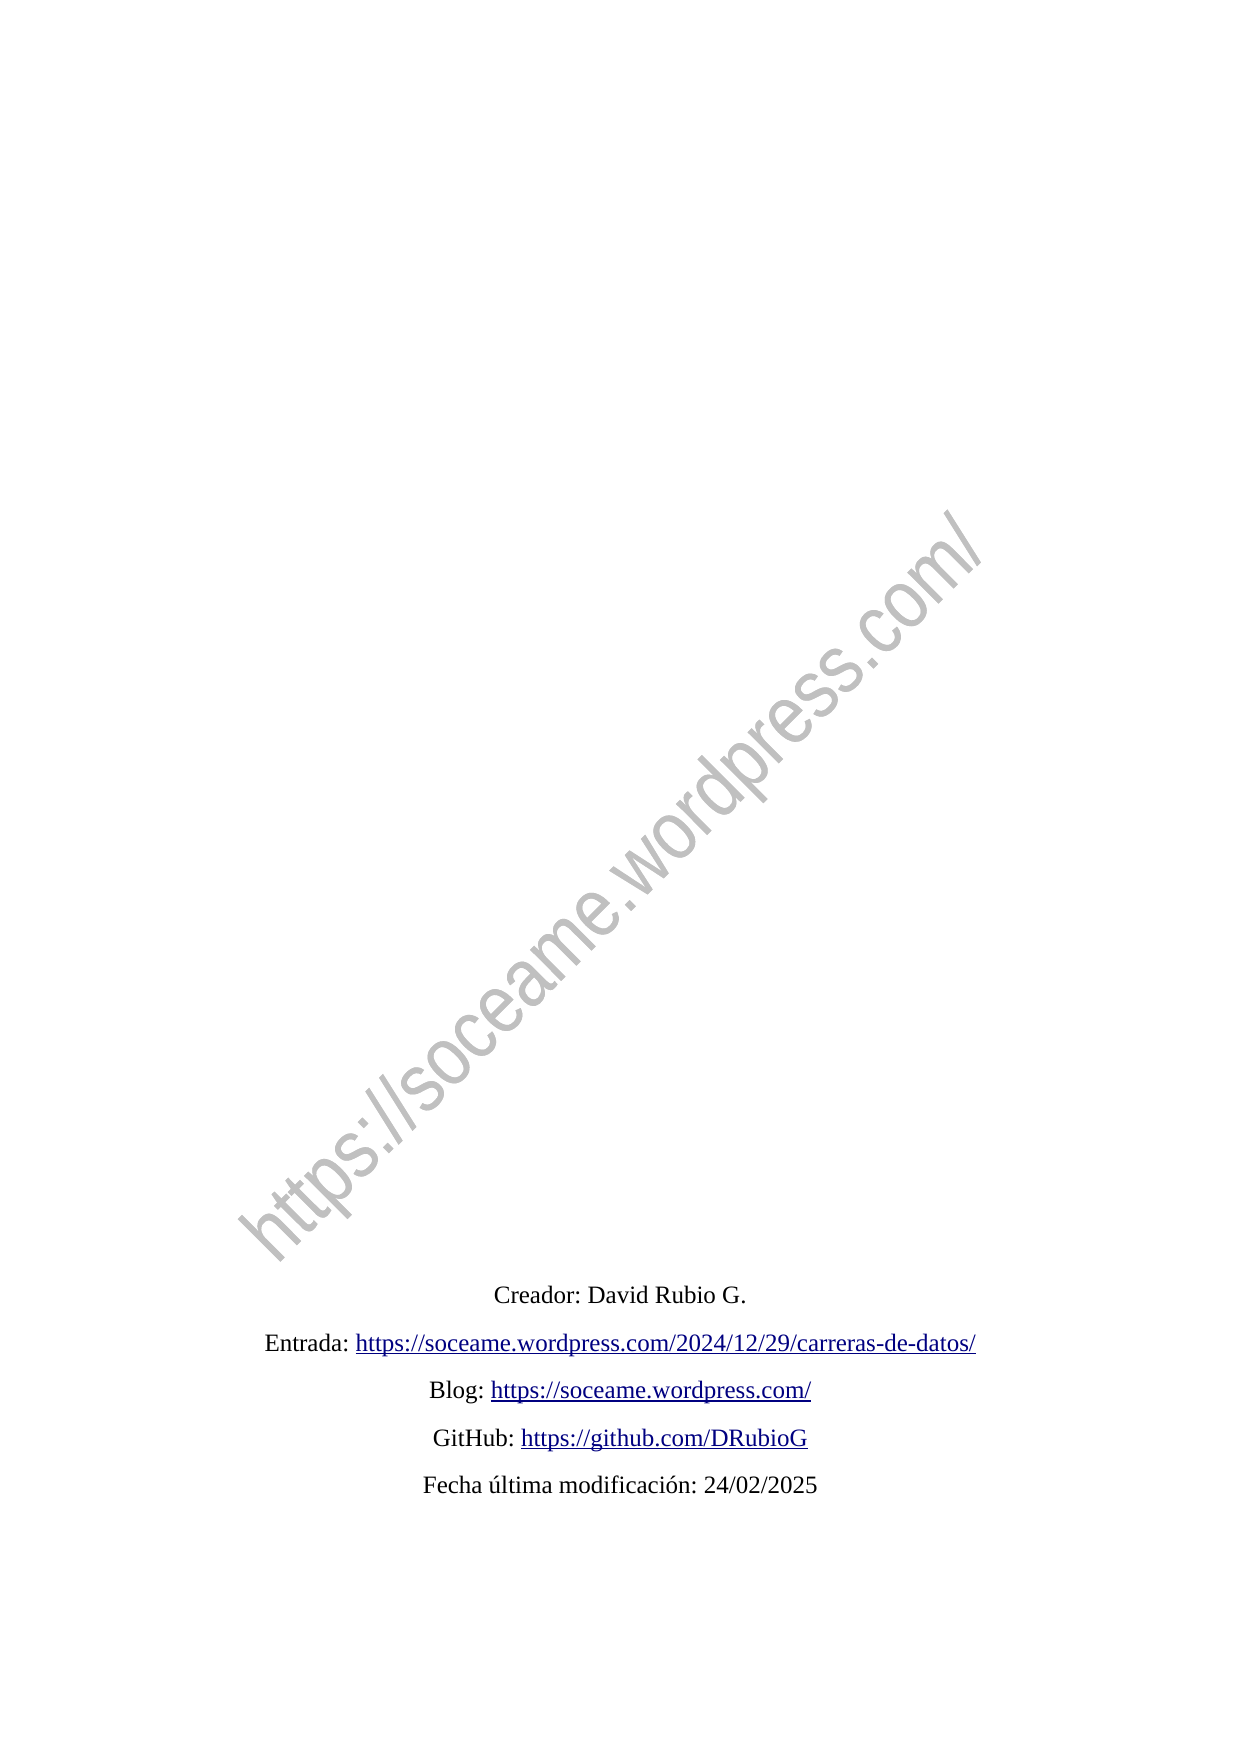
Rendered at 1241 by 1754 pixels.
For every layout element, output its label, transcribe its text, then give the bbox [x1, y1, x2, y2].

text Creador: David Rubio G. [118, 1280, 1122, 1309]
text Fecha última modificación: 24/02/2025 [118, 1471, 1122, 1499]
text GitHub: https://github.com/DRubioG [118, 1423, 1122, 1452]
text Entrada: https://soceame.wordpress.com/2024/12/29/carreras-de-datos/ [118, 1328, 1122, 1357]
text Blog: https://soceame.wordpress.com/ [118, 1375, 1122, 1404]
